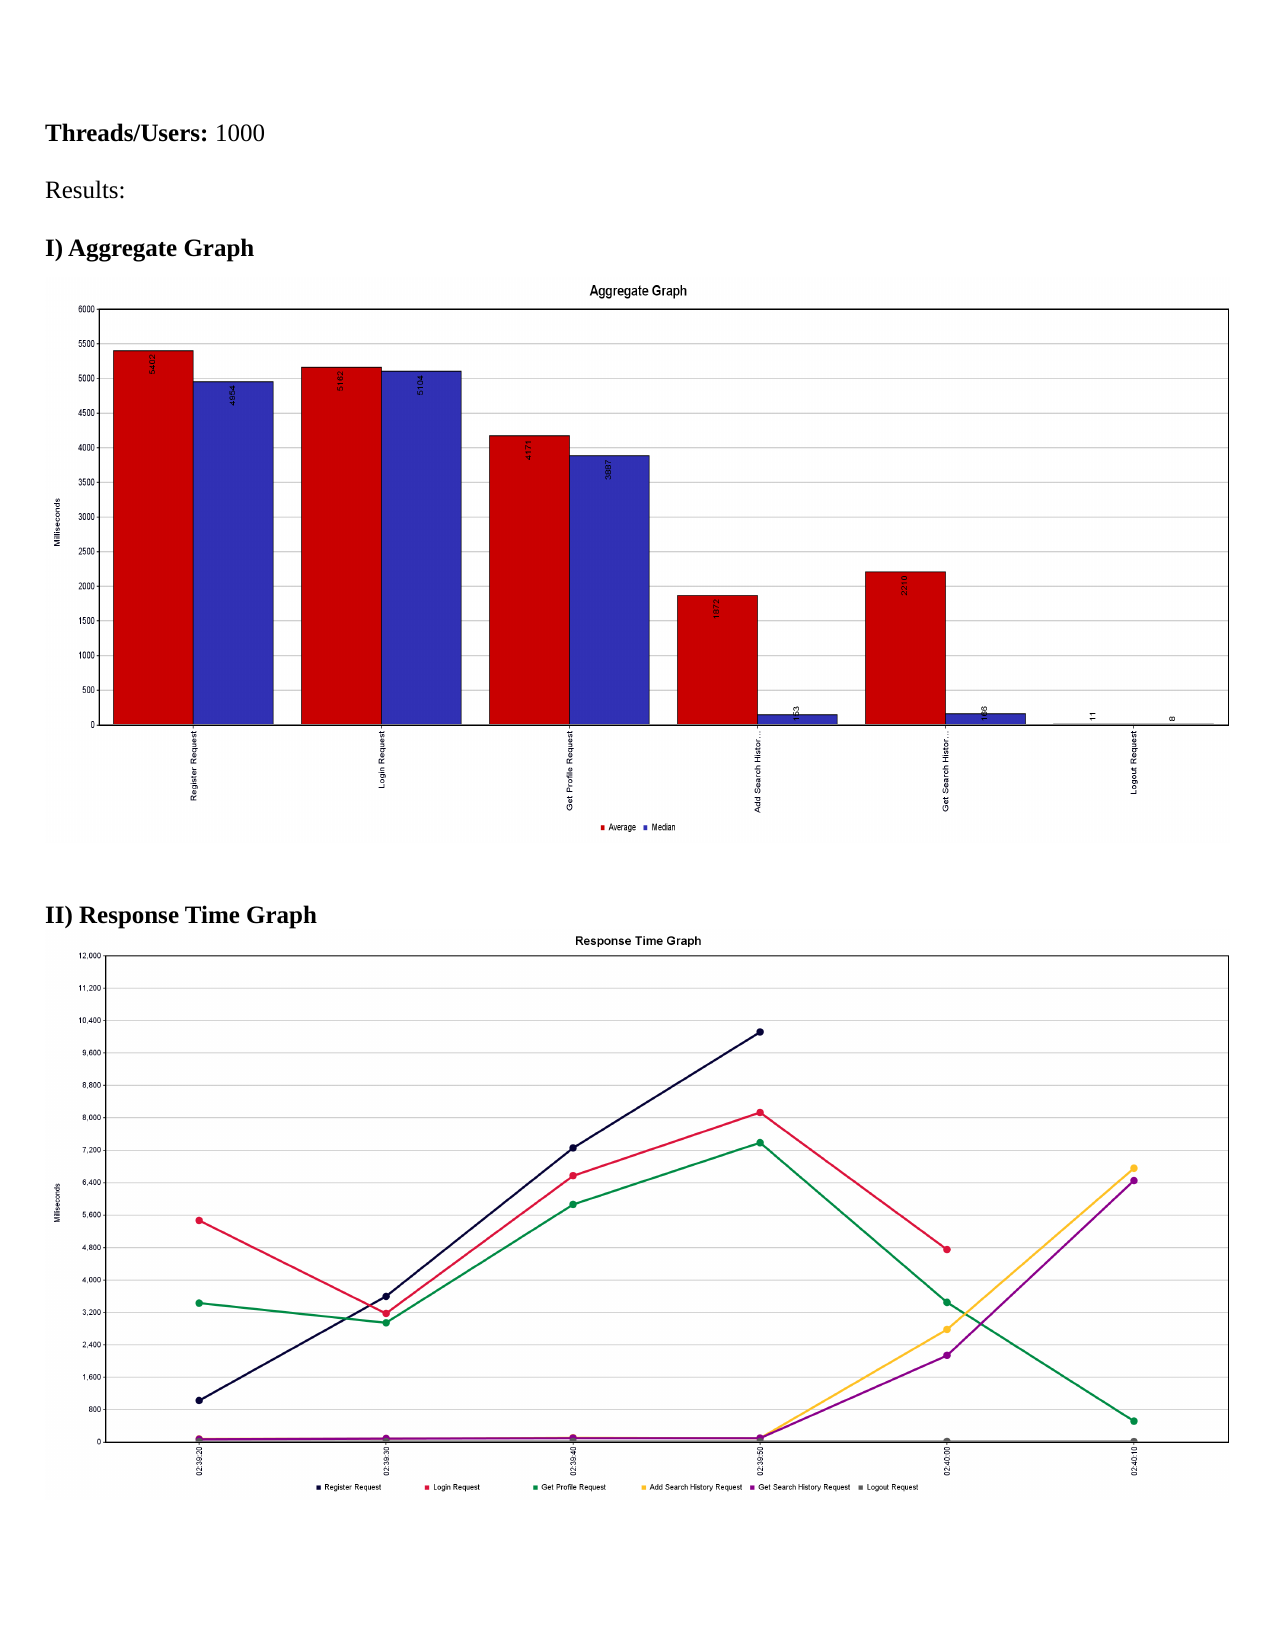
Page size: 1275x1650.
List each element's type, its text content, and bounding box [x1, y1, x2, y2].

text Threads/Users: 1000 [45, 118, 1230, 147]
text II) Response Time Graph [45, 901, 1230, 929]
picture [45, 929, 1230, 1500]
text Results: [45, 176, 1230, 204]
picture [45, 277, 1230, 843]
text I) Aggregate Graph [45, 233, 1230, 262]
